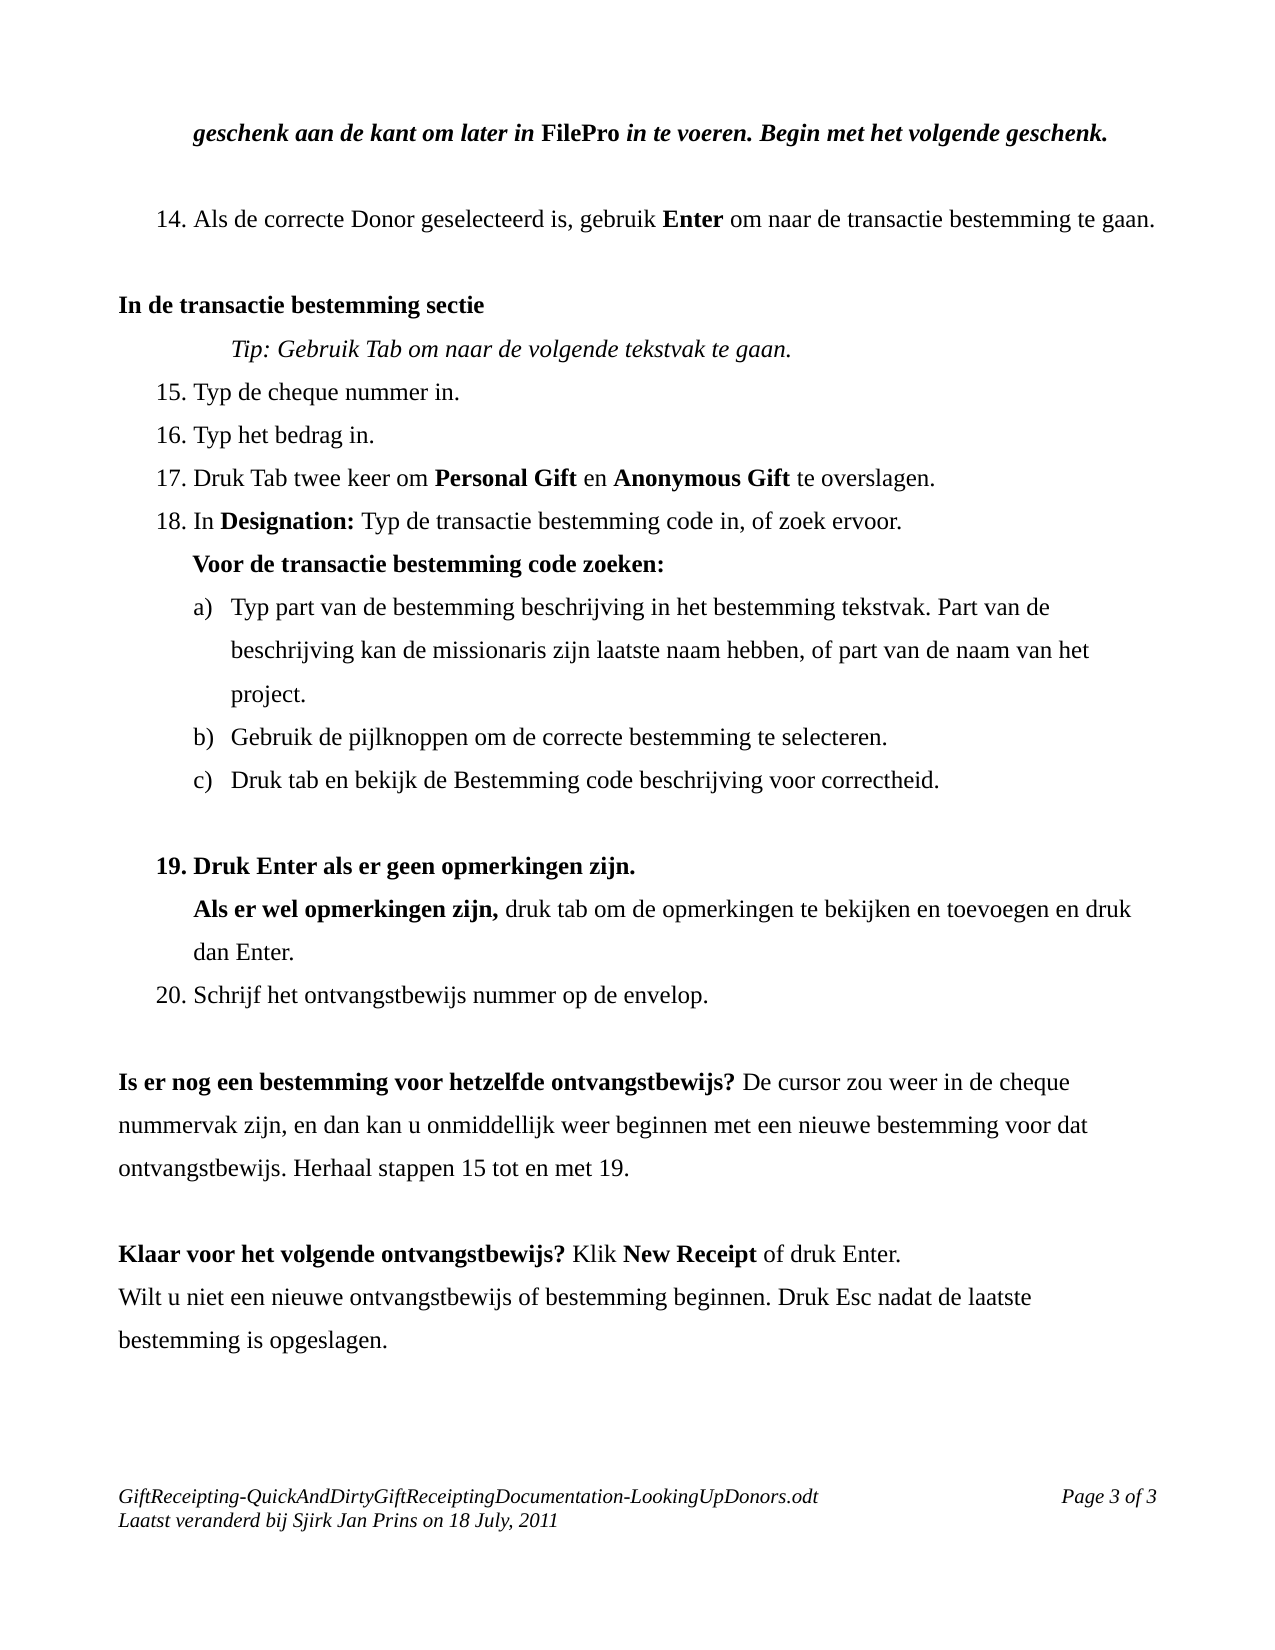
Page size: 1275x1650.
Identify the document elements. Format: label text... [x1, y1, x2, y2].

list Als er wel opmerkingen zijn, druk tab om de opmerkingen te bekijken en toevoegen en druk dan Enter. [156, 894, 1157, 966]
list Schrijf het ontvangstbewijs nummer op de envelop. [156, 981, 1157, 1009]
list Typ de cheque nummer in. [156, 377, 1157, 406]
text In de transactie bestemming sectie [118, 291, 1157, 319]
text Is er nog een bestemming voor hetzelfde ontvangstbewijs? De cursor zou weer in de cheque nummervak zijn, en dan kan u onmiddellijk weer beginnen met een nieuwe bestemming voor dat ontvangstbewijs. Herhaal stappen 15 tot en met 19. [118, 1067, 1157, 1182]
list Druk tab en bekijk de Bestemming code beschrijving voor correctheid. [193, 765, 1157, 794]
text Wilt u niet een nieuwe ontvangstbewijs of bestemming beginnen. Druk Esc nadat de laatste bestemming is opgeslagen. [118, 1282, 1157, 1354]
text Voor de transactie bestemming code zoeken: [118, 549, 1157, 578]
list Typ het bedrag in. [156, 420, 1157, 449]
list In Designation: Typ de transactie bestemming code in, of zoek ervoor. [156, 506, 1157, 535]
text Klaar voor het volgende ontvangstbewijs? Klik New Receipt of druk Enter. [118, 1239, 1157, 1268]
list Als de correcte Donor geselecteerd is, gebruik Enter om naar de transactie bestemming te gaan. [156, 204, 1157, 233]
list Druk Enter als er geen opmerkingen zijn. [156, 851, 1157, 880]
list geschenk aan de kant om later in FilePro in te voeren. Begin met het volgende geschenk. [156, 118, 1157, 147]
list Druk Tab twee keer om Personal Gift en Anonymous Gift te overslagen. [156, 463, 1157, 492]
list Typ part van de bestemming beschrijving in het bestemming tekstvak. Part van de beschrijving kan de missionaris zijn laatste naam hebben, of part van de naam van het project. [193, 592, 1157, 707]
list Gebruik de pijlknoppen om de correcte bestemming te selecteren. [193, 722, 1157, 751]
list Tip: Gebruik Tab om naar de volgende tekstvak te gaan. [193, 334, 1157, 362]
